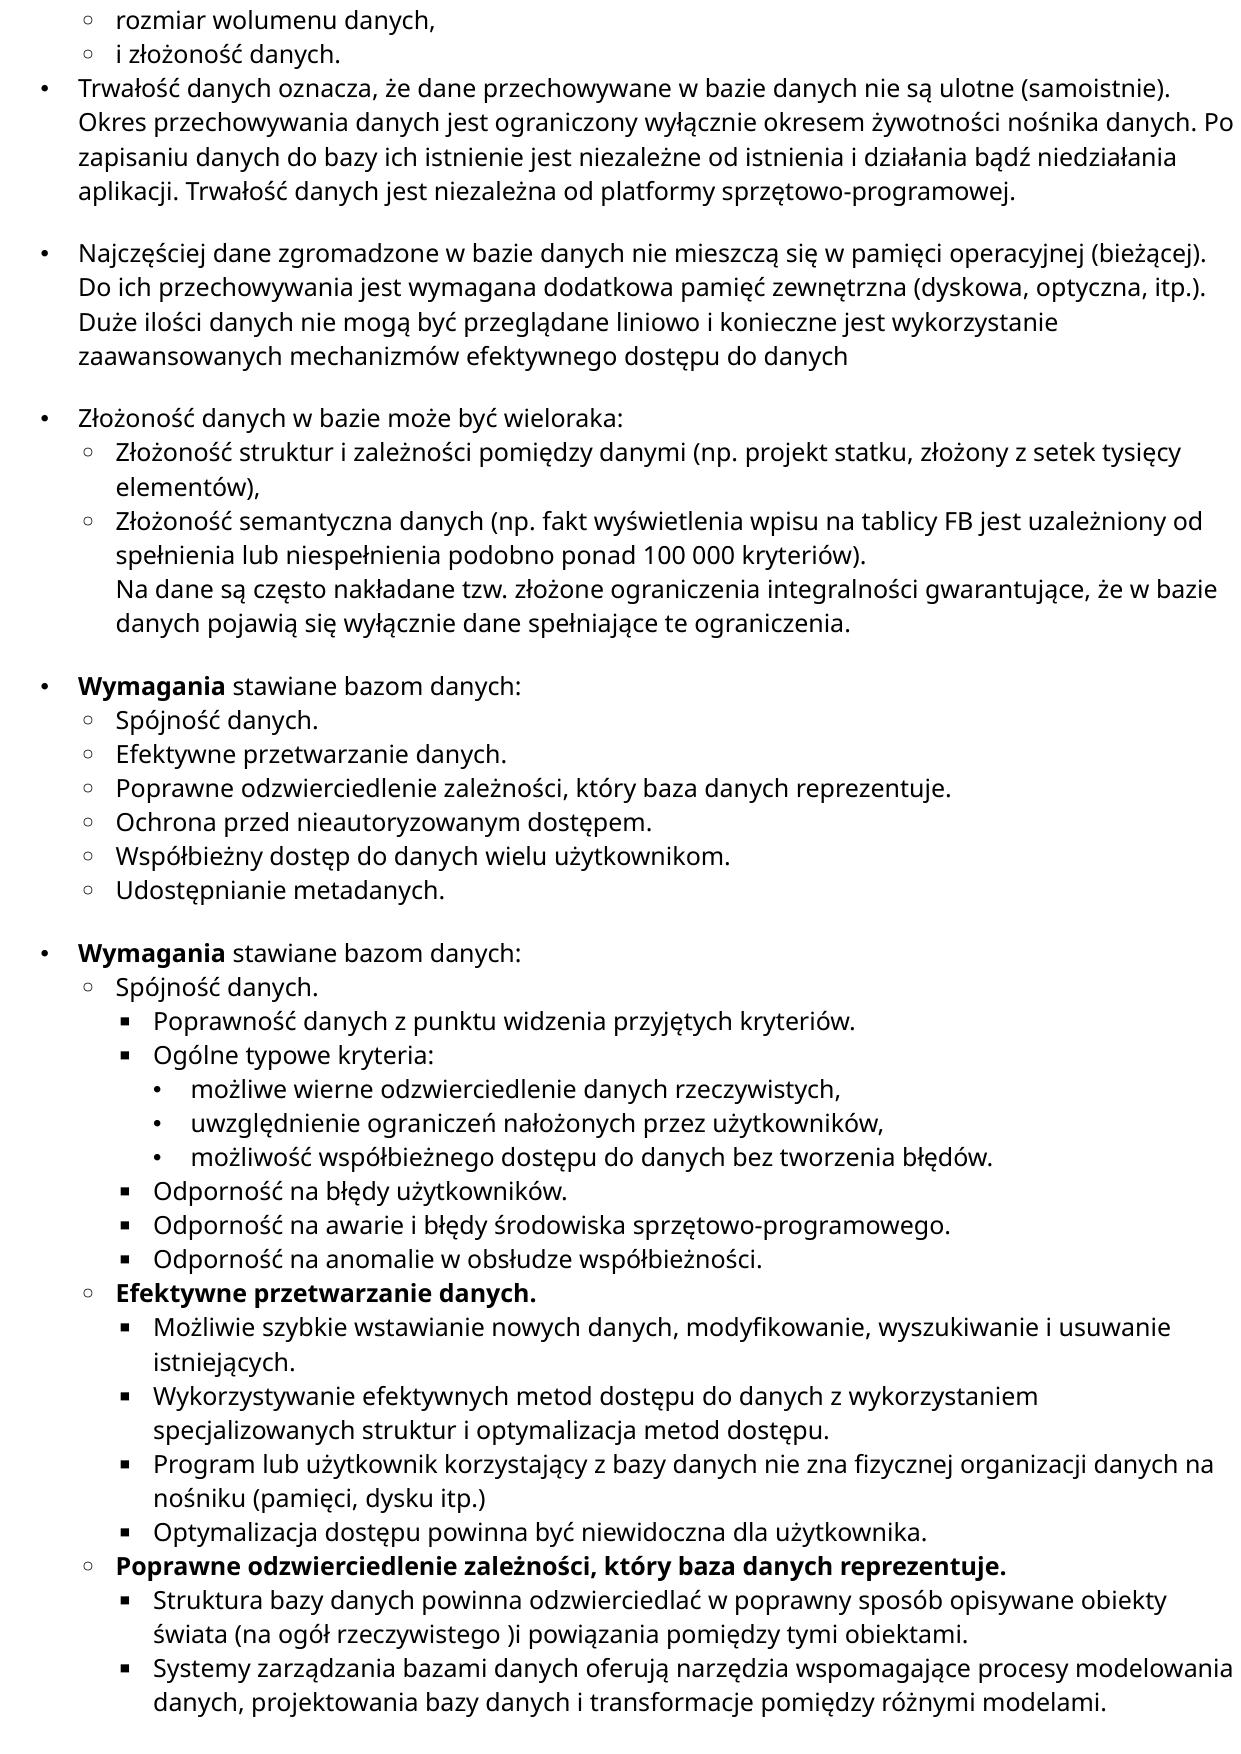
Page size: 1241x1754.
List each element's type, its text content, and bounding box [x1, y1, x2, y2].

list Udostępnianie metadanych. [78, 873, 1237, 907]
list Poprawność danych z punktu widzenia przyjętych kryteriów. [115, 1003, 1237, 1038]
list Efektywne przetwarzanie danych. [78, 1276, 1237, 1310]
list Wymagania stawiane bazom danych: [40, 935, 1237, 969]
list uwzględnienie ograniczeń nałożonych przez użytkowników, [153, 1106, 1237, 1140]
list Spójność danych. [78, 702, 1237, 736]
list Odporność na anomalie w obsłudze współbieżności. [115, 1242, 1237, 1276]
list i złożoność danych. [78, 37, 1237, 71]
list Optymalizacja dostępu powinna być niewidoczna dla użytkownika. [115, 1514, 1237, 1548]
list Spójność danych. [78, 969, 1237, 1003]
list Złożoność danych w bazie może być wieloraka: [40, 401, 1237, 435]
list Złożoność struktur i zależności pomiędzy danymi (np. projekt statku, złożony z setek tysięcy elementów), [78, 435, 1237, 503]
list Wykorzystywanie efektywnych metod dostępu do danych z wykorzystaniem specjalizowanych struktur i optymalizacja metod dostępu. [115, 1378, 1237, 1446]
list Systemy zarządzania bazami danych oferują narzędzia wspomagające procesy modelowania danych, projektowania bazy danych i transformacje pomiędzy różnymi modelami. [115, 1651, 1237, 1719]
list Program lub użytkownik korzystający z bazy danych nie zna fizycznej organizacji danych na nośniku (pamięci, dysku itp.) [115, 1446, 1237, 1514]
list Efektywne przetwarzanie danych. [78, 736, 1237, 770]
list Współbieżny dostęp do danych wielu użytkownikom. [78, 838, 1237, 873]
list możliwe wierne odzwierciedlenie danych rzeczywistych, [153, 1072, 1237, 1106]
list możliwość współbieżnego dostępu do danych bez tworzenia błędów. [153, 1140, 1237, 1174]
list Odporność na błędy użytkowników. [115, 1174, 1237, 1208]
list Możliwie szybkie wstawianie nowych danych, modyfikowanie, wyszukiwanie i usuwanie istniejących. [115, 1310, 1237, 1378]
list Na dane są często nakładane tzw. złożone ograniczenia integralności gwarantujące, że w bazie danych pojawią się wyłącznie dane spełniające te ograniczenia. [78, 571, 1237, 639]
list Złożoność semantyczna danych (np. fakt wyświetlenia wpisu na tablicy FB jest uzależniony od spełnienia lub niespełnienia podobno ponad 100 000 kryteriów). [78, 503, 1237, 571]
list rozmiar wolumenu danych, [78, 3, 1237, 37]
list Ogólne typowe kryteria: [115, 1038, 1237, 1072]
list Poprawne odzwierciedlenie zależności, który baza danych reprezentuje. [78, 1548, 1237, 1583]
list Struktura bazy danych powinna odzwierciedlać w poprawny sposób opisywane obiekty świata (na ogół rzeczywistego )i powiązania pomiędzy tymi obiektami. [115, 1583, 1237, 1651]
list Wymagania stawiane bazom danych: [40, 668, 1237, 702]
list Poprawne odzwierciedlenie zależności, który baza danych reprezentuje. [78, 770, 1237, 804]
list Ochrona przed nieautoryzowanym dostępem. [78, 804, 1237, 838]
list Odporność na awarie i błędy środowiska sprzętowo-programowego. [115, 1208, 1237, 1242]
list Trwałość danych oznacza, że dane przechowywane w bazie danych nie są ulotne (samoistnie). Okres przechowywania danych jest ograniczony wyłącznie okresem żywotności nośnika danych. Po zapisaniu danych do bazy ich istnienie jest niezależne od istnienia i działania bądź niedziałania aplikacji. Trwałość danych jest niezależna od platformy sprzętowo-programowej. [40, 71, 1237, 207]
list Najczęściej dane zgromadzone w bazie danych nie mieszczą się w pamięci operacyjnej (bieżącej). Do ich przechowywania jest wymagana dodatkowa pamięć zewnętrzna (dyskowa, optyczna, itp.). Duże ilości danych nie mogą być przeglądane liniowo i konieczne jest wykorzystanie zaawansowanych mechanizmów efektywnego dostępu do danych [40, 236, 1237, 372]
